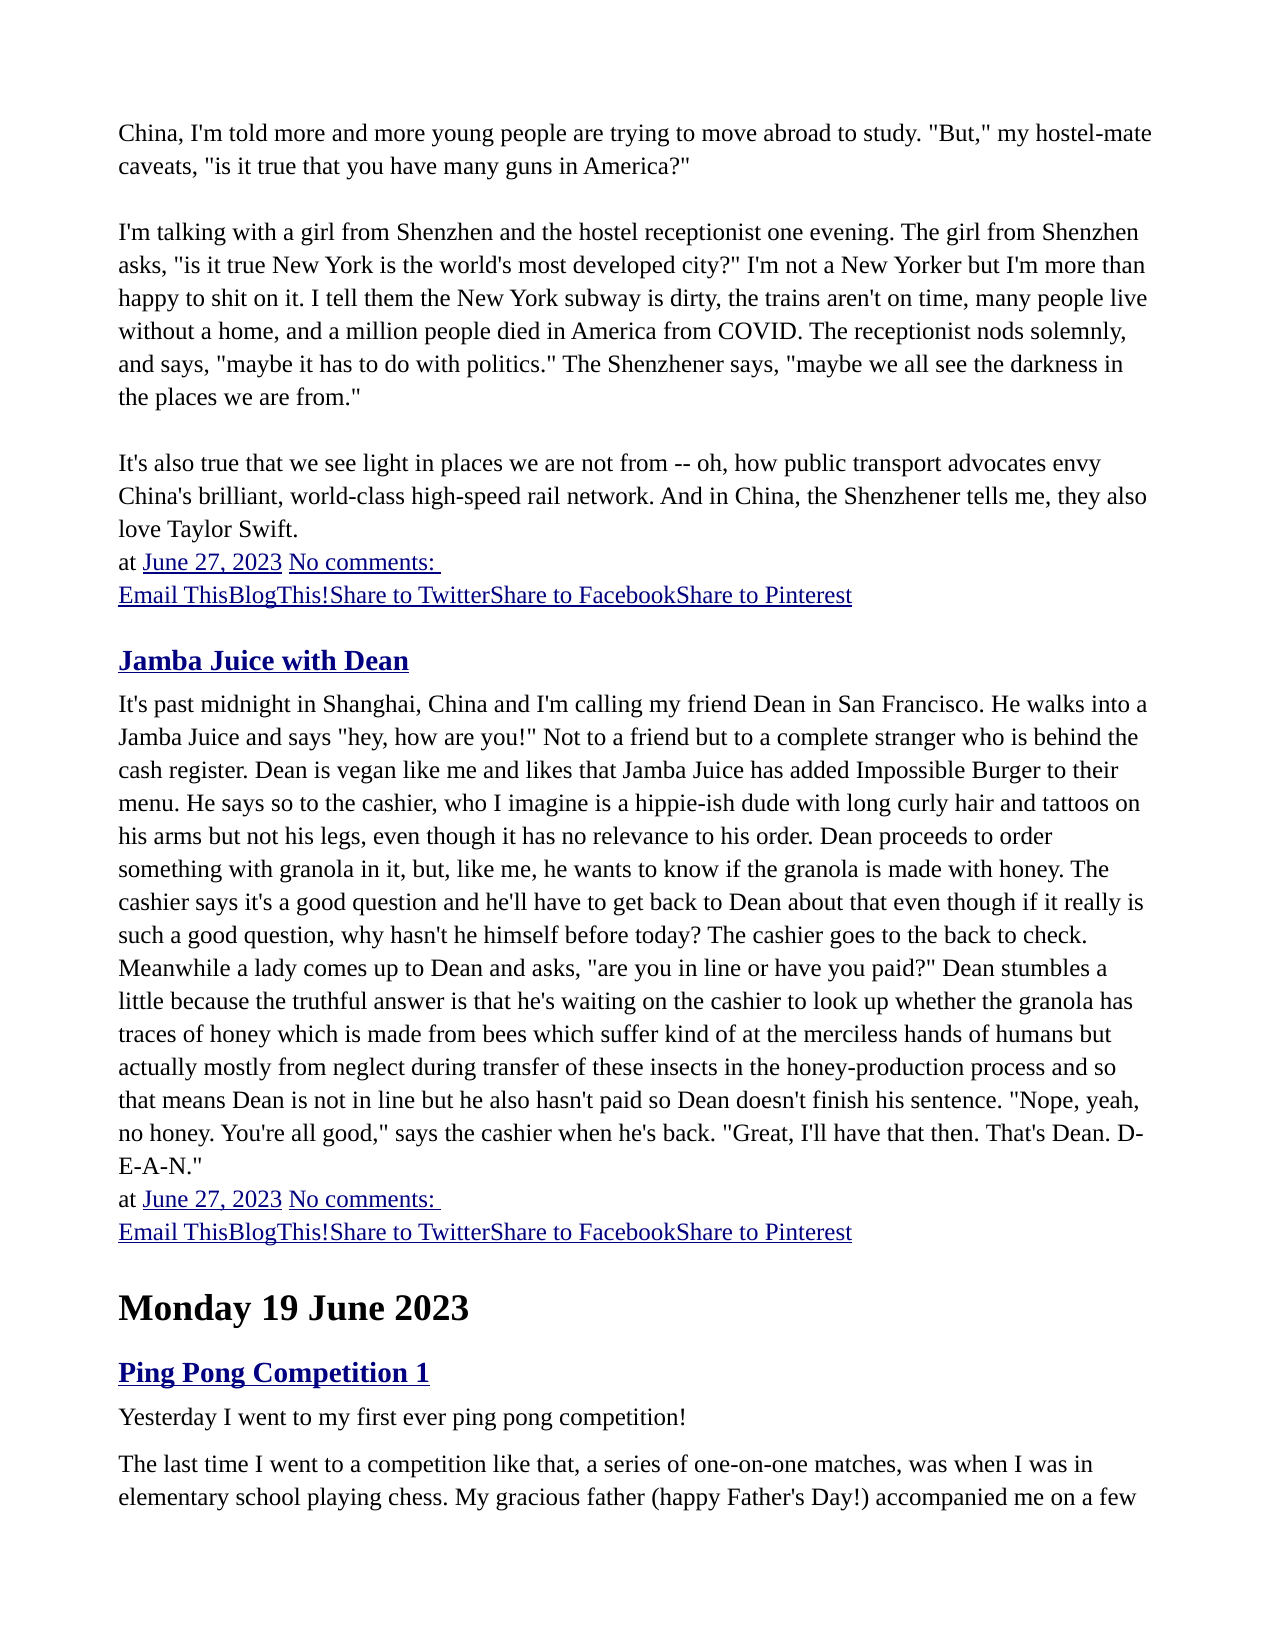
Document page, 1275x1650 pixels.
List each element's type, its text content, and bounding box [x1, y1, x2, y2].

text Email ThisBlogThis!Share to TwitterShare to FacebookShare to Pinterest [118, 580, 1157, 609]
text Yesterday I went to my first ever ping pong competition! [118, 1402, 1157, 1430]
subtitle Ping Pong Competition 1 [118, 1356, 1157, 1389]
text It's past midnight in Shanghai, China and I'm calling my friend Dean in San Francisco. He walks into a Jamba Juice and says "hey, how are you!" Not to a friend but to a complete stranger who is behind the cash register. Dean is vegan like me and likes that Jamba Juice has added Impossible Burger to their menu. He says so to the cashier, who I imagine is a hippie-ish dude with long curly hair and tattoos on his arms but not his legs, even though it has no relevance to his order. Dean proceeds to order something with granola in it, but, like me, he wants to know if the granola is made with honey. The cashier says it's a good question and he'll have to get back to Dean about that even though if it really is such a good question, why hasn't he himself before today? The cashier goes to the back to check. Meanwhile a lady comes up to Dean and asks, "are you in line or have you paid?" Dean stumbles a little because the truthful answer is that he's waiting on the cashier to look up whether the granola has traces of honey which is made from bees which suffer kind of at the merciless hands of humans but actually mostly from neglect during transfer of these insects in the honey-production process and so that means Dean is not in line but he also hasn't paid so Dean doesn't finish his sentence. "Nope, yeah, no honey. You're all good," says the cashier when he's back. "Great, I'll have that then. That's Dean. D-E-A-N." [118, 689, 1157, 1180]
text China, I'm told more and more young people are trying to move abroad to study. "But," my hostel-mate caveats, "is it true that you have many guns in America?" [118, 118, 1157, 180]
text at June 27, 2023 No comments: [118, 547, 1157, 576]
text I'm talking with a girl from Shenzhen and the hostel receptionist one evening. The girl from Shenzhen asks, "is it true New York is the world's most developed city?" I'm not a New Yorker but I'm more than happy to shit on it. I tell them the New York subway is dirty, the trains aren't on time, many people live without a home, and a million people died in America from COVID. The receptionist nods solemnly, and says, "maybe it has to do with politics." The Shenzhener says, "maybe we all see the darkness in the places we are from." [118, 217, 1157, 411]
text It's also true that we see light in places we are not from -- oh, how public transport advocates envy China's brilliant, world-class high-speed rail network. And in China, the Shenzhener tells me, they also love Taylor Swift. [118, 448, 1157, 543]
subtitle Monday 19 June 2023 [118, 1285, 1157, 1328]
text Email ThisBlogThis!Share to TwitterShare to FacebookShare to Pinterest [118, 1217, 1157, 1246]
text The last time I went to a competition like that, a series of one-on-one matches, was when I was in elementary school playing chess. My gracious father (happy Father's Day!) accompanied me on a few [118, 1449, 1157, 1511]
text at June 27, 2023 No comments: [118, 1184, 1157, 1213]
subtitle Jamba Juice with Dean [118, 643, 1157, 676]
